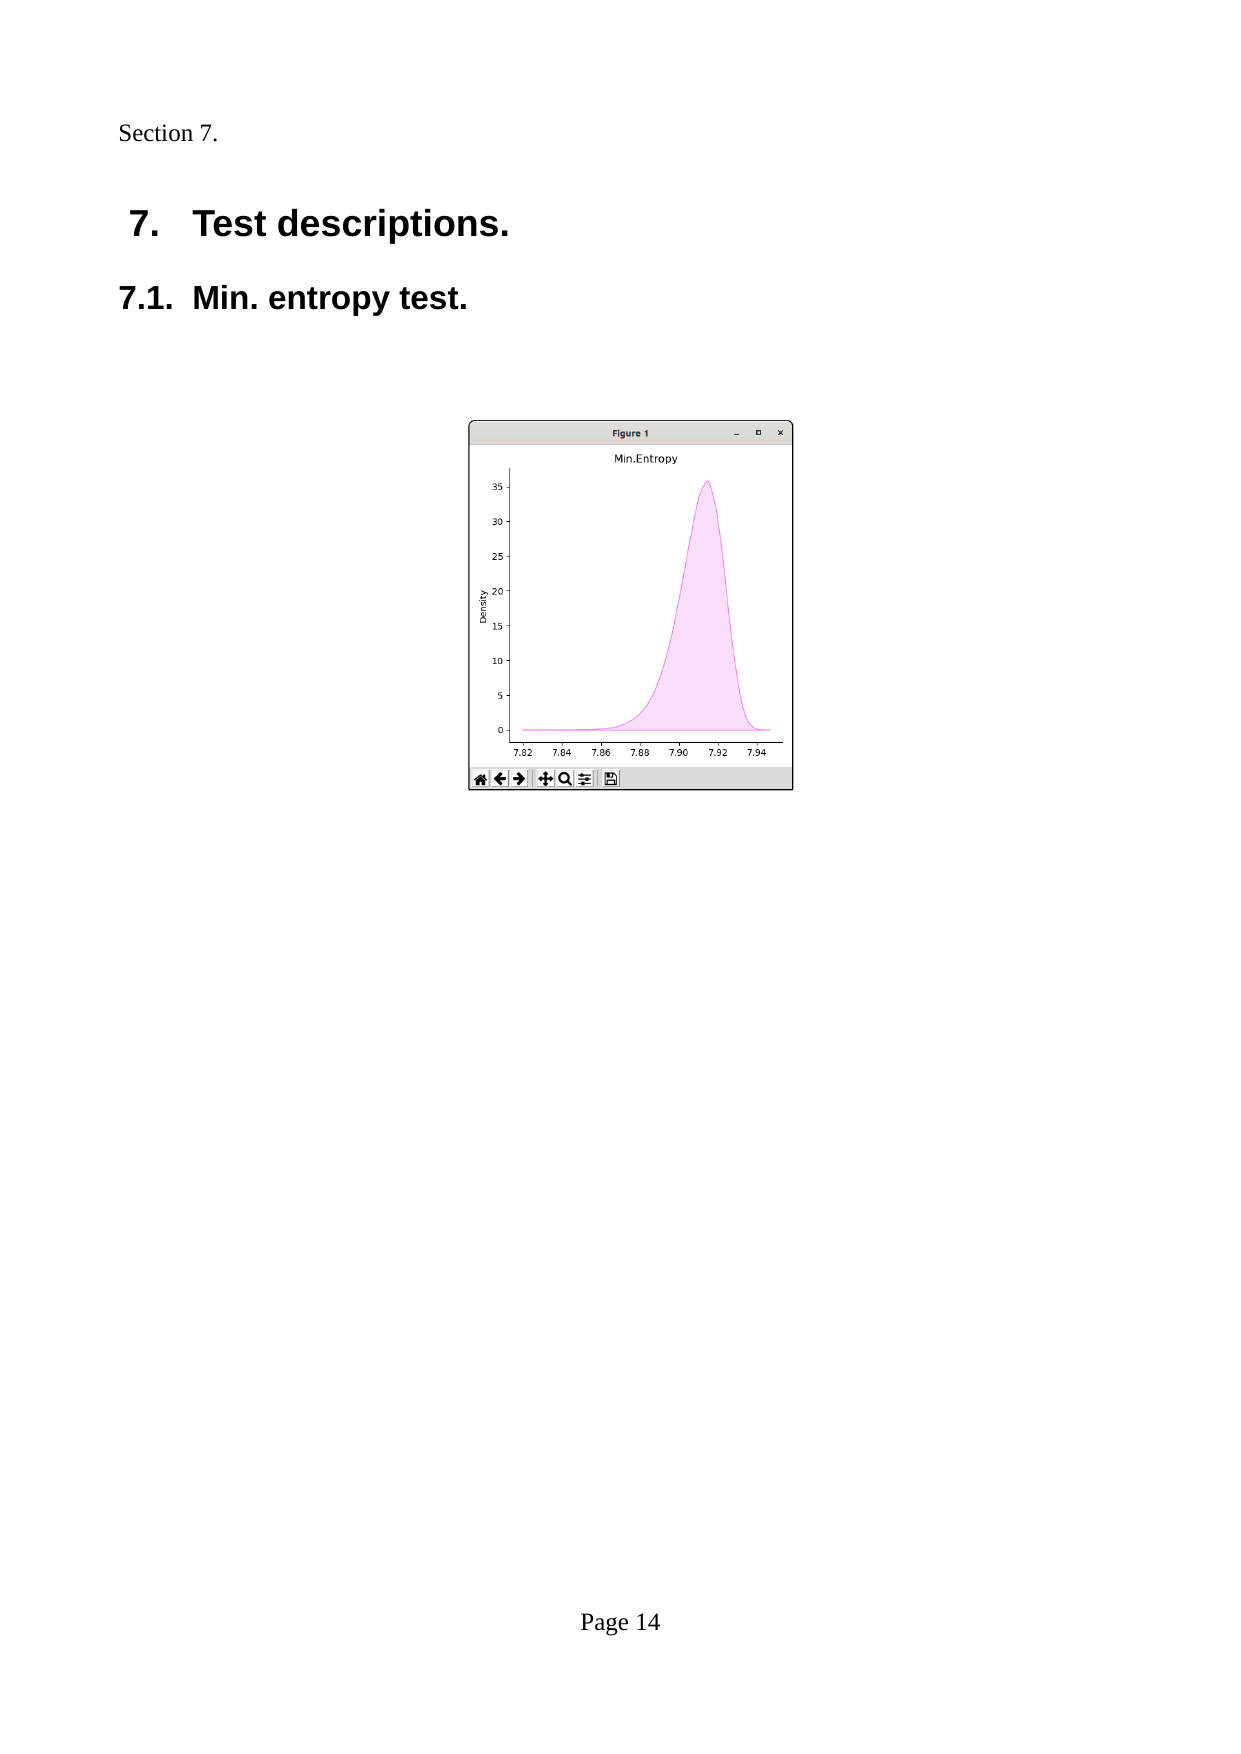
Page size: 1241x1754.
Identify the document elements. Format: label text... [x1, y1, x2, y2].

subtitle Test descriptions. [118, 201, 1122, 244]
picture [462, 415, 799, 796]
subtitle Min. entropy test. [118, 278, 1122, 316]
